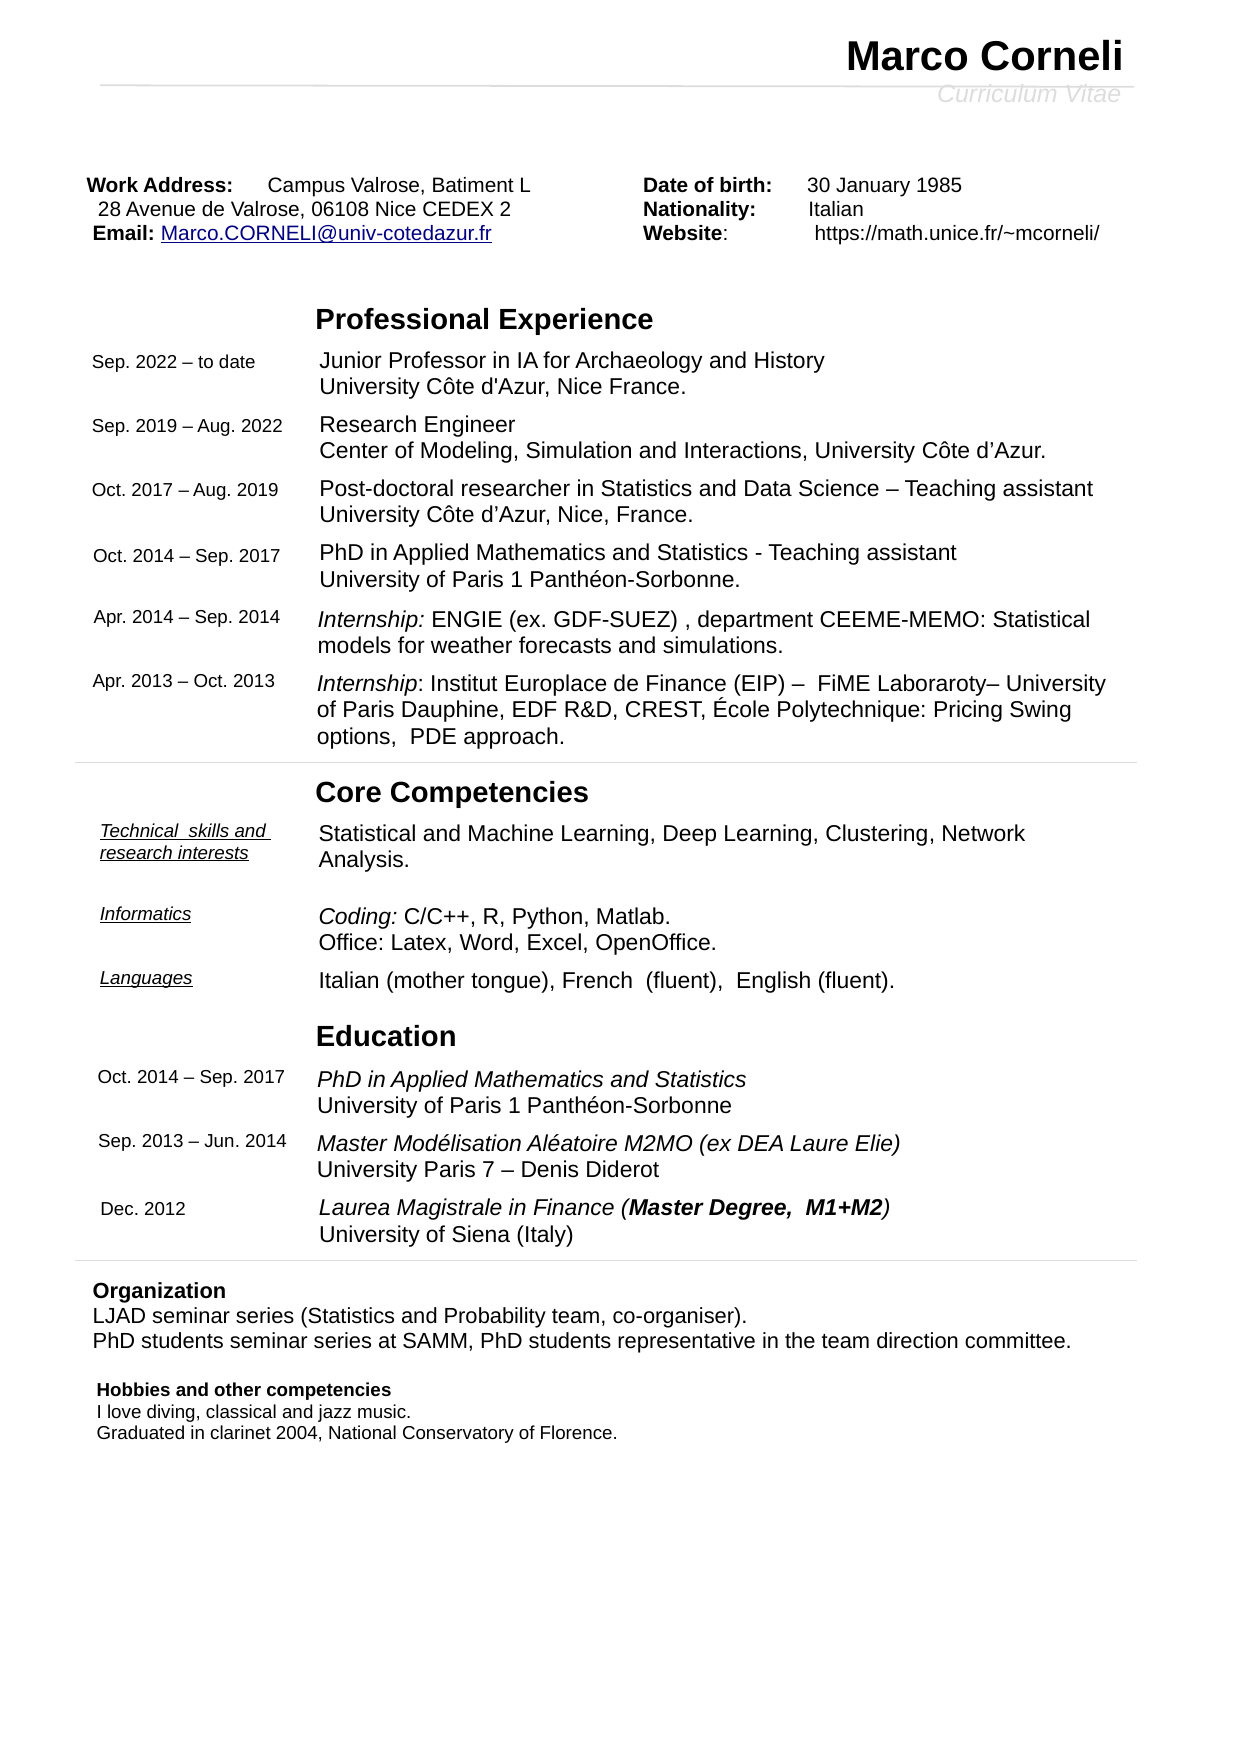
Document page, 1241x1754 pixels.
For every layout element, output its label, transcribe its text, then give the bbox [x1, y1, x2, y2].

table_cell Oct. 2014 – Sep. 2017 [89, 534, 313, 600]
table_header Date of birth: 30 January 1985 Nationality: Italian Website: https://math.unice.fr/~mcorneli/ [631, 167, 1123, 269]
table_header Sep. 2022 – to date [89, 341, 313, 405]
table_header Internship: Institut Europlace de Finance (EIP) – FiME Laboraroty– University of Paris Dauphine, EDF R&D, CREST, École Polytechnique: Pricing Swing options, PDE approach. [311, 664, 1127, 755]
table_cell Italian (mother tongue), French (fluent), English (fluent). [313, 961, 1127, 999]
table_header Technical skills and research interests [94, 814, 312, 897]
table_cell PhD in Applied Mathematics and Statistics - Teaching assistant University of Paris 1 Panthéon-Sorbonne. [313, 534, 1127, 600]
table_header PhD in Applied Mathematics and Statistics University of Paris 1 Panthéon-Sorbonne [311, 1060, 1123, 1124]
table_header Organization LJAD seminar series (Statistics and Probability team, co-organiser). PhD students seminar series at SAMM, PhD students representative in the team direction committee. [87, 1272, 1123, 1359]
table_header Apr. 2013 – Oct. 2013 [92, 664, 311, 755]
table_cell Research Engineer Center of Modeling, Simulation and Interactions, University Côte d’Azur. [313, 405, 1127, 469]
table_header Education [309, 1013, 1127, 1060]
table_header Core Competencies [309, 769, 1127, 814]
table_header Sep. 2013 – Jun. 2014 [92, 1124, 311, 1188]
table_header Laurea Magistrale in Finance (Master Degree, M1+M2) University of Siena (Italy) [313, 1189, 1127, 1253]
table_header Junior Professor in IA for Archaeology and History University Côte d'Azur, Nice France. [313, 341, 1127, 405]
table_cell Sep. 2019 – Aug. 2022 [89, 405, 313, 469]
table_header [74, 296, 309, 341]
table_header Dec. 2012 [94, 1189, 312, 1253]
table_cell Post-doctoral researcher in Statistics and Data Science – Teaching assistant University Côte d’Azur, Nice, France. [313, 469, 1127, 533]
table_header Statistical and Machine Learning, Deep Learning, Clustering, Network Analysis. [313, 814, 1127, 897]
table_header Hobbies and other competencies I love diving, classical and jazz music. Graduated in clarinet 2004, National Conservatory of Florence. [91, 1373, 1127, 1449]
table_cell Coding: C/C++, R, Python, Matlab. Office: Latex, Word, Excel, OpenOffice. [313, 897, 1127, 961]
table_header Work Address: Campus Valrose, Batiment L 28 Avenue de Valrose, 06108 Nice CEDEX 2 Email: Marco.CORNELI@univ-cotedazur.fr [88, 167, 631, 269]
table_cell Oct. 2017 – Aug. 2019 [89, 469, 313, 533]
table_header Professional Experience [309, 296, 1127, 341]
table_cell Languages [94, 961, 312, 999]
table_cell Informatics [94, 897, 312, 961]
table_header Oct. 2014 – Sep. 2017 [91, 1060, 311, 1124]
table_header [74, 769, 309, 814]
table_header [74, 1013, 309, 1060]
table_header Master Modélisation Aléatoire M2MO (ex DEA Laure Elie) University Paris 7 – Denis Diderot [311, 1124, 1123, 1188]
table_header Internship: ENGIE (ex. GDF-SUEZ) , department CEEME-MEMO: Statistical models for weather forecasts and simulations. [312, 600, 1127, 664]
table_header Apr. 2014 – Sep. 2014 [88, 600, 312, 664]
